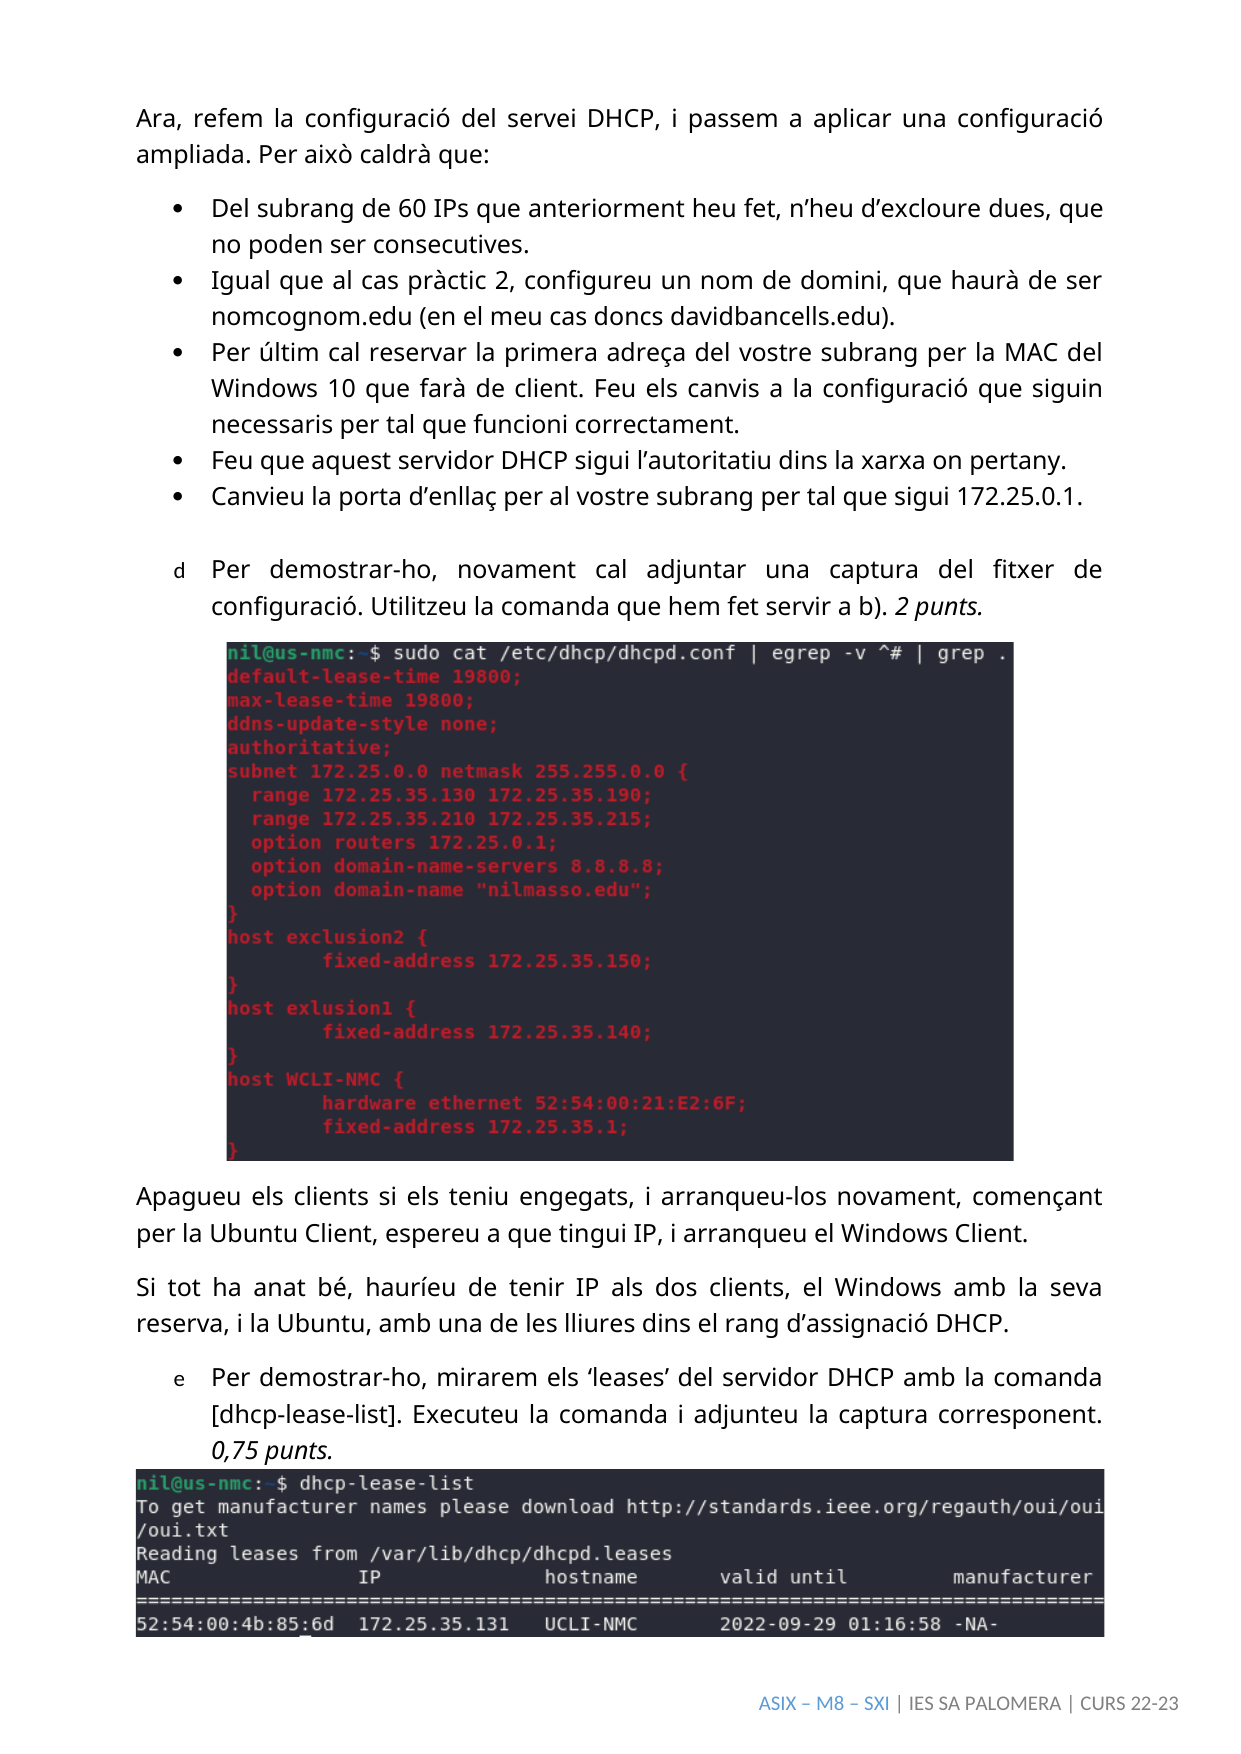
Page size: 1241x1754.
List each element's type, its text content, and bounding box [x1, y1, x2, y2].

picture [226, 642, 1014, 1161]
picture [135, 1469, 1105, 1637]
list Igual que al cas pràctic 2, configureu un nom de domini, que haurà de ser nomcognom.edu (en el meu cas doncs davidbancells.edu). [173, 263, 1104, 333]
list Canvieu la porta d’enllaç per al vostre subrang per tal que sigui 172.25.0.1. [173, 479, 1104, 513]
list Per demostrar-ho, mirarem els ‘leases’ del servidor DHCP amb la comanda [dhcp-lease-list]. Executeu la comanda i adjunteu la captura corresponent. 0,75 punts. [173, 1359, 1104, 1467]
text Si tot ha anat bé, hauríeu de tenir IP als dos clients, el Windows amb la seva reserva, i la Ubuntu, amb una de les lliures dins el rang d’assignació DHCP. [136, 1269, 1104, 1340]
text Ara, refem la configuració del servei DHCP, i passem a aplicar una configuració ampliada. Per això caldrà que: [136, 100, 1104, 171]
list Per últim cal reservar la primera adreça del vostre subrang per la MAC del Windows 10 que farà de client. Feu els canvis a la configuració que siguin necessaris per tal que funcioni correctament. [173, 335, 1104, 441]
list Per demostrar-ho, novament cal adjuntar una captura del fitxer de configuració. Utilitzeu la comanda que hem fet servir a b). 2 punts. [173, 552, 1104, 623]
list Feu que aquest servidor DHCP sigui l’autoritatiu dins la xarxa on pertany. [173, 443, 1104, 477]
list Del subrang de 60 IPs que anteriorment heu fet, n’heu d’excloure dues, que no poden ser consecutives. [173, 191, 1104, 261]
text Apagueu els clients si els teniu engegats, i arranqueu-los novament, començant per la Ubuntu Client, espereu a que tingui IP, i arranqueu el Windows Client. [136, 695, 1104, 1250]
